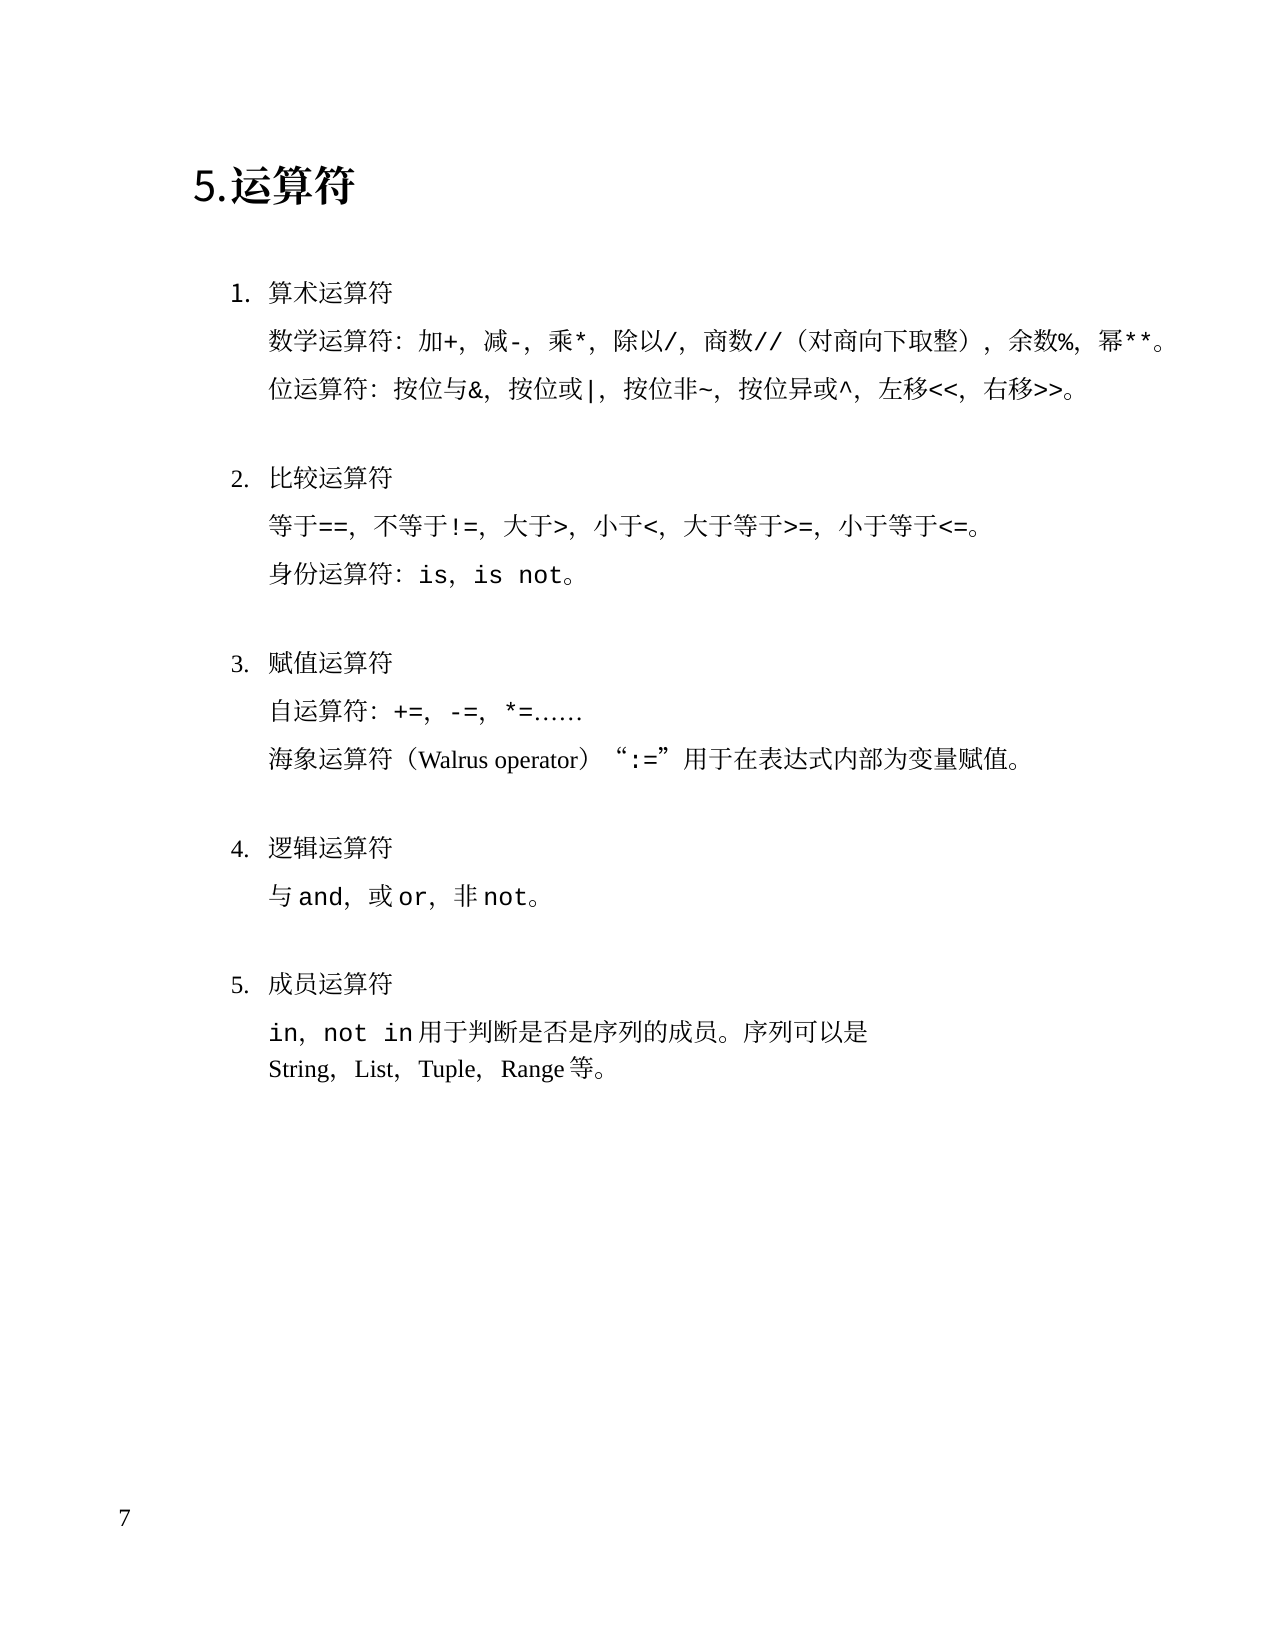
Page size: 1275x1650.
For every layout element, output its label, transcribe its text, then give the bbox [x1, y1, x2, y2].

list in，not in用于判断是否是序列的成员。序列可以是String，List，Tuple，Range等。 [231, 1013, 1157, 1085]
list 位运算符：按位与&，按位或|，按位非~，按位异或^，左移<<，右移>>。 [231, 370, 1157, 406]
list 身份运算符：is，is not。 [231, 555, 1157, 591]
list 逻辑运算符 [231, 828, 1157, 864]
list 等于==，不等于!=，大于>，小于<，大于等于>=，小于等于<=。 [231, 507, 1157, 543]
list 成员运算符 [231, 965, 1157, 1001]
list 海象运算符（Walrus operator）“:=”用于在表达式内部为变量赋值。 [231, 739, 1157, 776]
list 数学运算符：加+，减-，乘*，除以/，商数//（对商向下取整），余数%，幂**。 [231, 322, 1157, 358]
list 赋值运算符 [231, 643, 1157, 679]
list 运算符 [193, 153, 1157, 214]
list 与and，或or，非not。 [231, 876, 1157, 912]
list 自运算符：+=，-=，*=…… [231, 691, 1157, 728]
list 算术运算符 [231, 274, 1157, 310]
list 比较运算符 [231, 459, 1157, 495]
